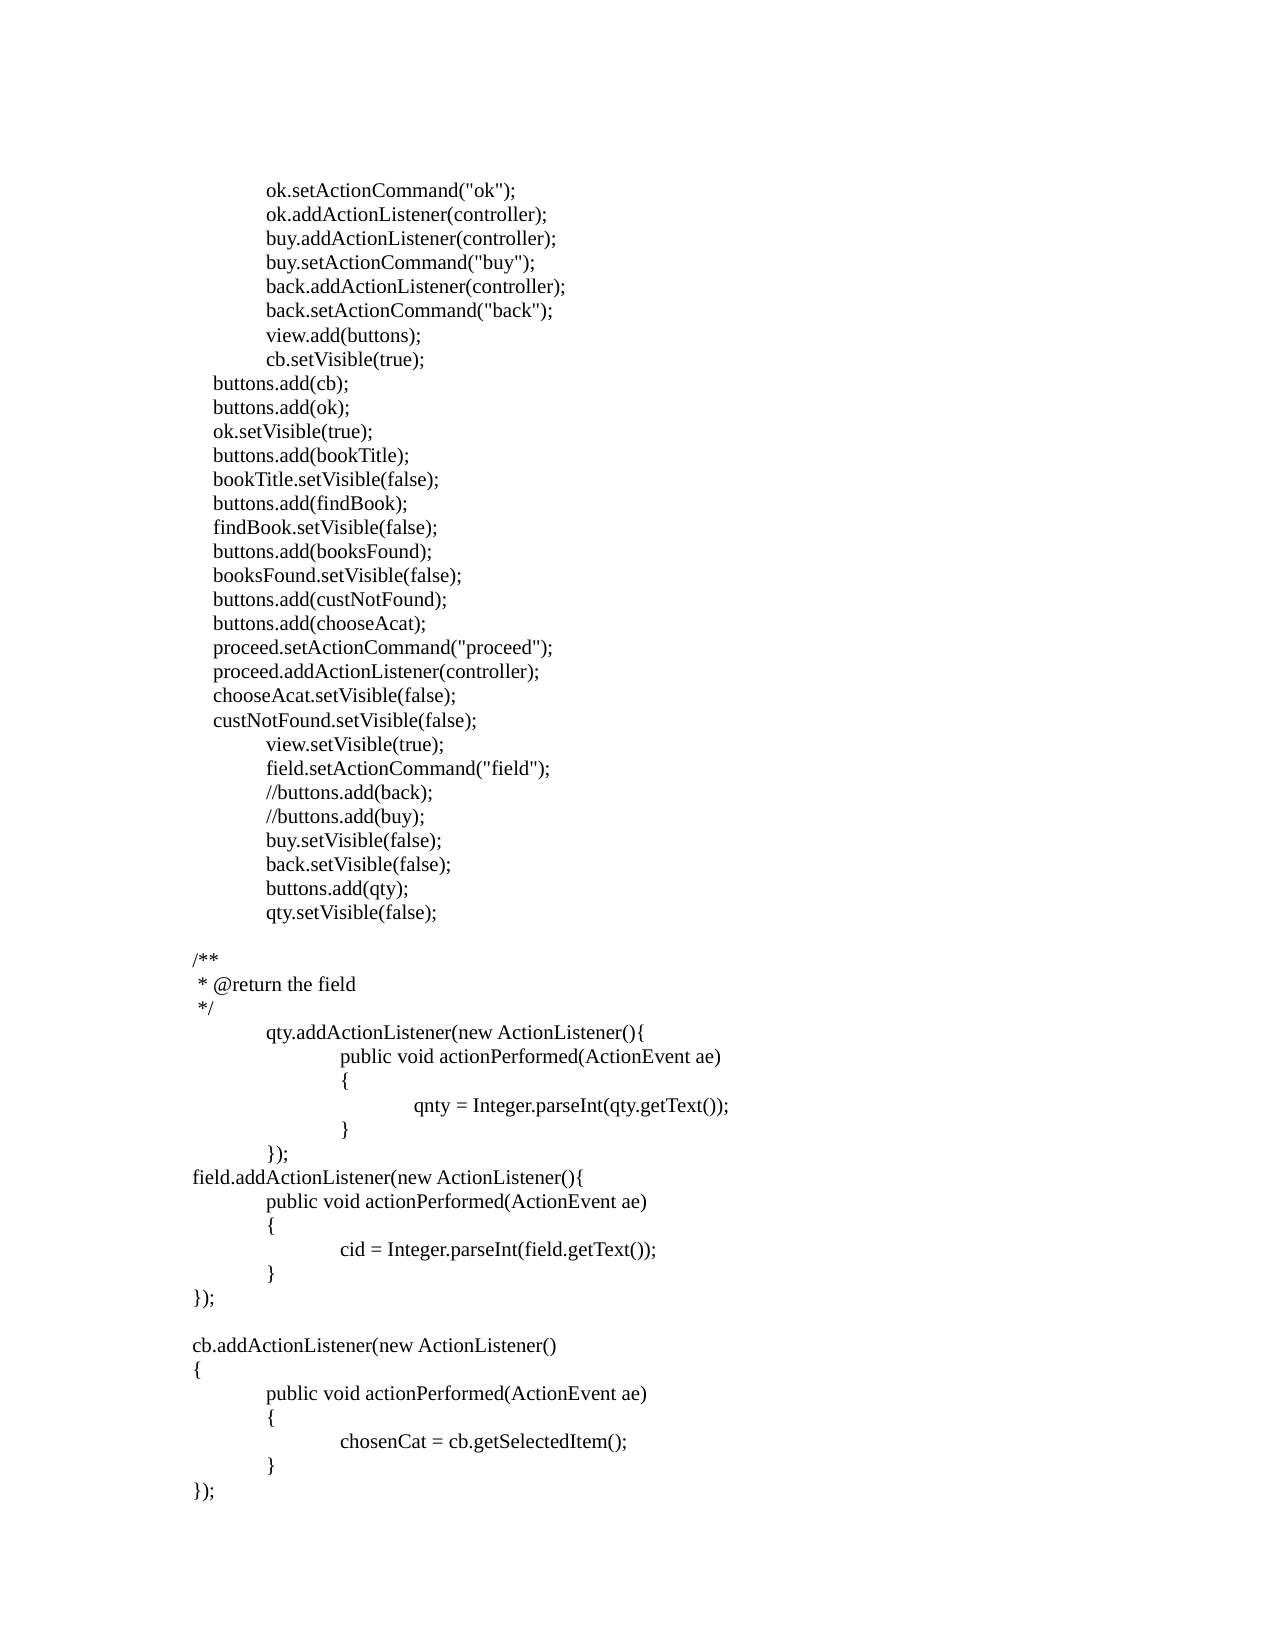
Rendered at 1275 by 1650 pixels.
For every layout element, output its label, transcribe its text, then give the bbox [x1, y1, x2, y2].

text }); [118, 1141, 1157, 1165]
text back.setActionCommand("back"); [118, 298, 1157, 322]
text chooseAcat.setVisible(false); [118, 683, 1157, 707]
text buttons.add(findBook); [118, 491, 1157, 515]
text //buttons.add(buy); [118, 804, 1157, 828]
text view.setVisible(true); [118, 732, 1157, 756]
text booksFound.setVisible(false); [118, 563, 1157, 587]
text buy.addActionListener(controller); [118, 226, 1157, 250]
text } [118, 1261, 1157, 1285]
text buy.setActionCommand("buy"); [118, 250, 1157, 274]
text buttons.add(bookTitle); [118, 443, 1157, 467]
text } [118, 1117, 1157, 1141]
text { [118, 1068, 1157, 1092]
text proceed.setActionCommand("proceed"); [118, 635, 1157, 659]
text buttons.add(chooseAcat); [118, 611, 1157, 635]
text ok.addActionListener(controller); [118, 202, 1157, 226]
text buttons.add(custNotFound); [118, 587, 1157, 611]
text //buttons.add(back); [118, 780, 1157, 804]
text qty.setVisible(false); [118, 900, 1157, 924]
text { [118, 1405, 1157, 1429]
text field.addActionListener(new ActionListener(){ [118, 1165, 1157, 1189]
text { [118, 1357, 1157, 1381]
text findBook.setVisible(false); [118, 515, 1157, 539]
text custNotFound.setVisible(false); [118, 707, 1157, 732]
text bookTitle.setVisible(false); [118, 467, 1157, 491]
text { [118, 1213, 1157, 1237]
text } [118, 1453, 1157, 1477]
text ok.setVisible(true); [118, 419, 1157, 443]
text buttons.add(ok); [118, 395, 1157, 419]
text qnty = Integer.parseInt(qty.getText()); [118, 1092, 1157, 1117]
text */ [118, 996, 1157, 1020]
text }); [118, 1285, 1157, 1309]
text back.addActionListener(controller); [118, 274, 1157, 298]
text * @return the field [118, 972, 1157, 996]
text field.setActionCommand("field"); [118, 756, 1157, 780]
text }); [118, 1477, 1157, 1502]
text buttons.add(booksFound); [118, 539, 1157, 563]
text cid = Integer.parseInt(field.getText()); [118, 1237, 1157, 1261]
text view.add(buttons); [118, 322, 1157, 347]
text buttons.add(cb); [118, 371, 1157, 395]
text buttons.add(qty); [118, 876, 1157, 900]
text ok.setActionCommand("ok"); [118, 178, 1157, 202]
text chosenCat = cb.getSelectedItem(); [118, 1429, 1157, 1453]
text public void actionPerformed(ActionEvent ae) [118, 1189, 1157, 1213]
text buy.setVisible(false); [118, 828, 1157, 852]
text cb.addActionListener(new ActionListener() [118, 1333, 1157, 1357]
text qty.addActionListener(new ActionListener(){ [118, 1020, 1157, 1044]
text public void actionPerformed(ActionEvent ae) [118, 1044, 1157, 1068]
text proceed.addActionListener(controller); [118, 659, 1157, 683]
text cb.setVisible(true); [118, 347, 1157, 371]
text /** [118, 948, 1157, 972]
text back.setVisible(false); [118, 852, 1157, 876]
text public void actionPerformed(ActionEvent ae) [118, 1381, 1157, 1405]
